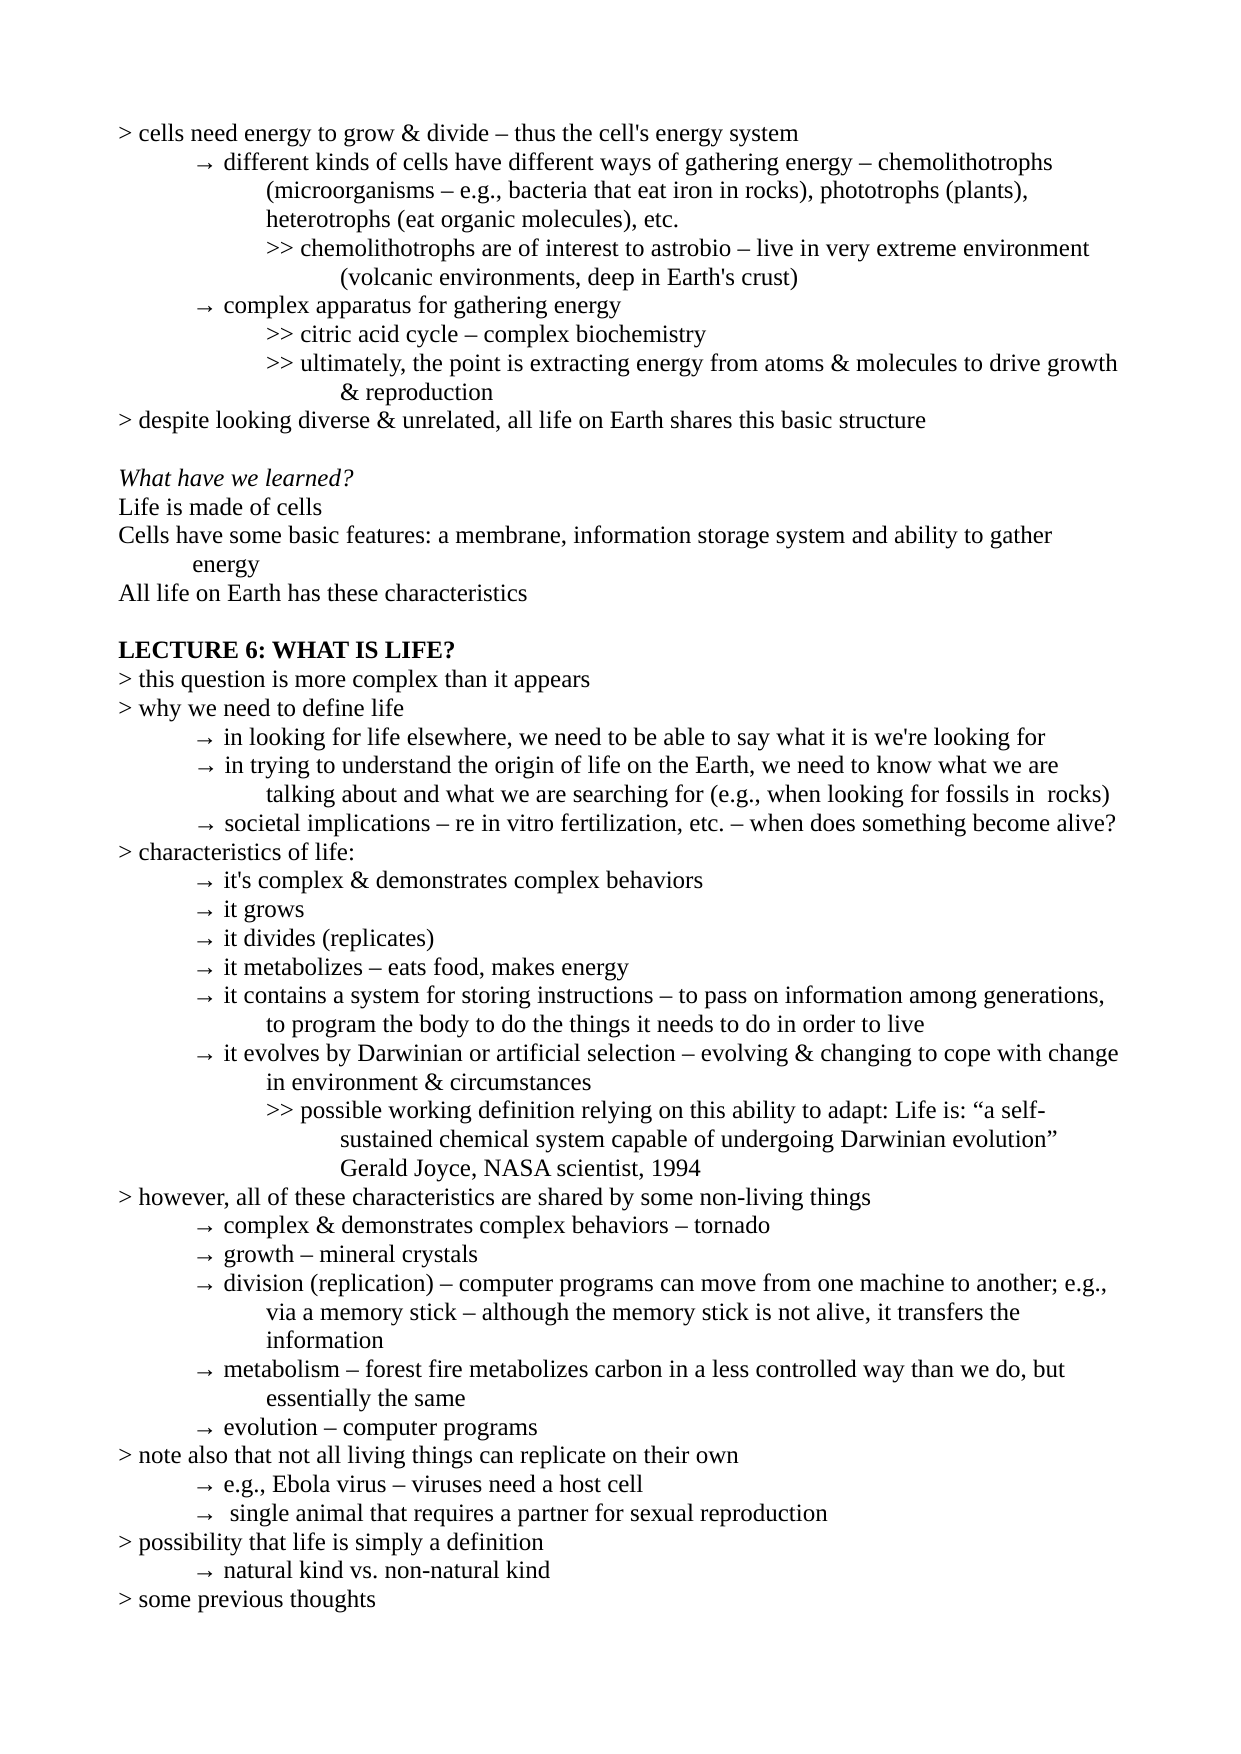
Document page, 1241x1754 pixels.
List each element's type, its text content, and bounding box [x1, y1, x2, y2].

text What have we learned? [118, 463, 1122, 492]
text > characteristics of life: [118, 837, 1122, 866]
text → it divides (replicates) [118, 923, 1122, 952]
text → different kinds of cells have different ways of gathering energy – chemolithotrophs (microorganisms – e.g., bacteria that eat iron in rocks), phototrophs (plants), heterotrophs (eat organic molecules), etc. [118, 147, 1122, 233]
text → natural kind vs. non-natural kind [118, 1556, 1122, 1584]
text → metabolism – forest fire metabolizes carbon in a less controlled way than we do, but essentially the same [118, 1354, 1122, 1412]
text > some previous thoughts [118, 1584, 1122, 1613]
text > note also that not all living things can replicate on their own [118, 1441, 1122, 1469]
text > this question is more complex than it appears [118, 664, 1122, 693]
text > cells need energy to grow & divide – thus the cell's energy system [118, 118, 1122, 147]
text → it contains a system for storing instructions – to pass on information among generations, to program the body to do the things it needs to do in order to live [118, 981, 1122, 1038]
text >> ultimately, the point is extracting energy from atoms & molecules to drive growth & reproduction [118, 348, 1122, 406]
list All life on Earth has these characteristics [118, 578, 1122, 607]
text → it's complex & demonstrates complex behaviors [118, 866, 1122, 894]
text → evolution – computer programs [118, 1412, 1122, 1441]
text → e.g., Ebola virus – viruses need a host cell [118, 1469, 1122, 1498]
text → single animal that requires a partner for sexual reproduction [118, 1498, 1122, 1527]
text → in looking for life elsewhere, we need to be able to say what it is we're looking for [118, 722, 1122, 751]
list → societal implications – re in vitro fertilization, etc. – when does something become alive? [118, 808, 1122, 837]
text → it metabolizes – eats food, makes energy [118, 952, 1122, 981]
text > despite looking diverse & unrelated, all life on Earth shares this basic structure [118, 406, 1122, 434]
text → complex & demonstrates complex behaviors – tornado [118, 1211, 1122, 1239]
list Cells have some basic features: a membrane, information storage system and ability to gather energy [118, 521, 1122, 578]
text > why we need to define life [118, 693, 1122, 722]
text → division (replication) – computer programs can move from one machine to another; e.g., via a memory stick – although the memory stick is not alive, it transfers the information [118, 1268, 1122, 1354]
text >> possible working definition relying on this ability to adapt: Life is: “a self- sustained chemical system capable of undergoing Darwinian evolution” Gerald Joyce, NASA scientist, 1994 [118, 1096, 1122, 1182]
text Life is made of cells [118, 492, 1122, 521]
list → in trying to understand the origin of life on the Earth, we need to know what we are talking about and what we are searching for (e.g., when looking for fossils in rocks) [118, 751, 1122, 808]
text >> chemolithotrophs are of interest to astrobio – live in very extreme environment (volcanic environments, deep in Earth's crust) [118, 233, 1122, 291]
text LECTURE 6: WHAT IS LIFE? [118, 636, 1122, 664]
text > possibility that life is simply a definition [118, 1527, 1122, 1556]
text → it grows [118, 894, 1122, 923]
text → complex apparatus for gathering energy [118, 291, 1122, 319]
text > however, all of these characteristics are shared by some non-living things [118, 1182, 1122, 1211]
text >> citric acid cycle – complex biochemistry [118, 319, 1122, 348]
text → it evolves by Darwinian or artificial selection – evolving & changing to cope with change in environment & circumstances [118, 1038, 1122, 1096]
text → growth – mineral crystals [118, 1239, 1122, 1268]
